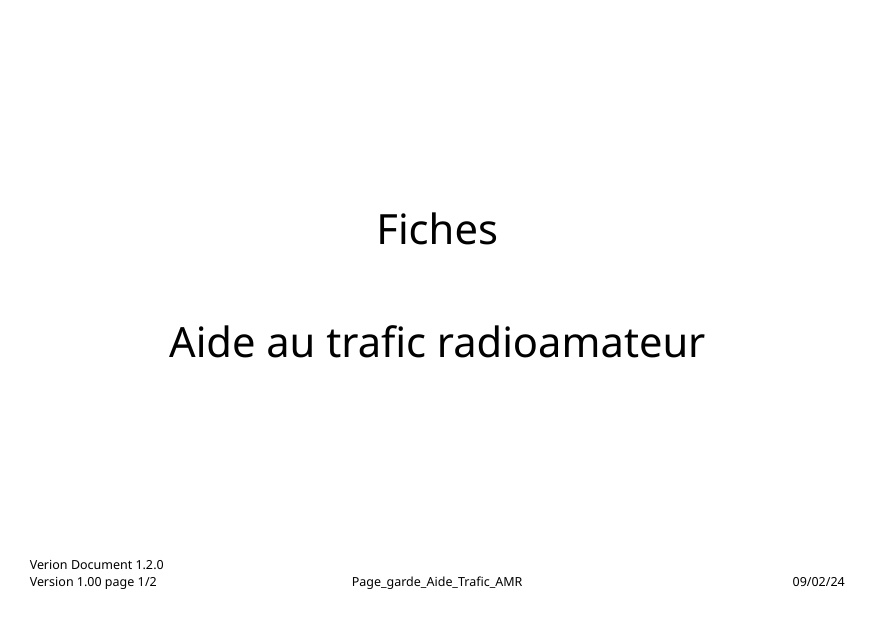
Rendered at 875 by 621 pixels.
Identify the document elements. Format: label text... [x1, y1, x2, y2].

text Aide au trafic radioamateur [29, 313, 844, 370]
text Fiches [29, 200, 844, 257]
